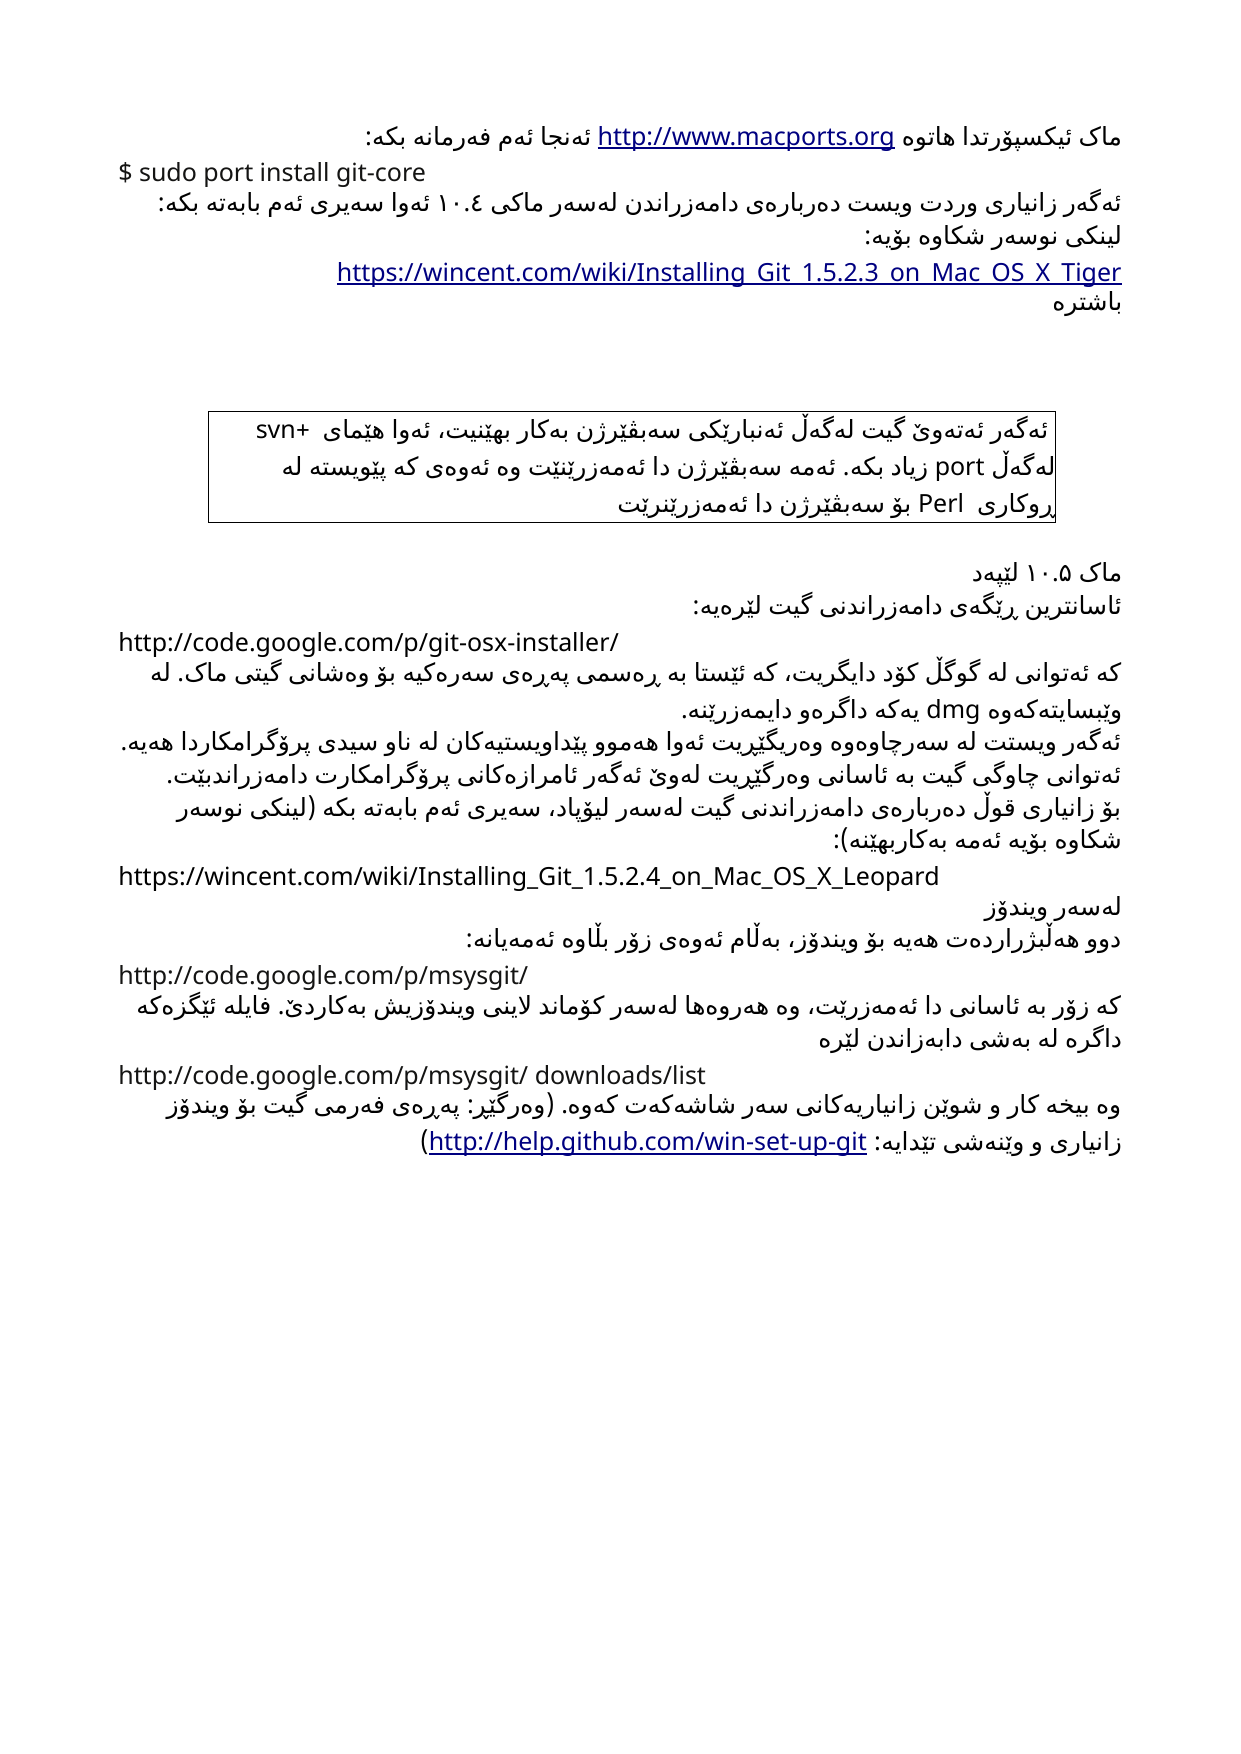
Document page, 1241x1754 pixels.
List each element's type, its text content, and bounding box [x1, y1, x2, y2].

text ئەگەر ویستت لە سەرچاوەوە وەریگێڕیت ئەوا هەموو پێداویستیەکان لە ناو سیدی پرۆگرامکاردا هەیە. ئەتوانی چاوگی گیت بە ئاسانی وەرگێڕیت لەوێ ئەگەر ئامرازەکانی پرۆگرامکارت دامەزراندبێت. [118, 728, 1122, 793]
text http://code.google.com/p/msysgit/ downloads/list [118, 1057, 1122, 1091]
text بۆ زانیاری قوڵ دەربارەی دامەزراندنی گیت لەسەر لیۆپاد، سەیری ئەم بابەتە بکە (لینکی نوسەر شکاوە بۆیە ئەمە بەکاربهێنە): [118, 793, 1122, 859]
text ماک ۱٠.۵ لێپەد [118, 559, 1122, 592]
text لەسەر ویندۆز [118, 893, 1122, 925]
text http://code.google.com/p/git-osx-installer/ [118, 625, 1122, 659]
text دوو هەڵبژراردەت هەیە بۆ ویندۆز، بەڵام ئەوەی زۆر بڵاوە ئەمەیانە: [118, 925, 1122, 958]
text http://code.google.com/p/msysgit/ [118, 958, 1122, 992]
text باشترە [118, 288, 1122, 321]
text ئەگەر ویستت ڕێگەیەکی ئاسانترت دەستکەوێ، ئەوا بەرنامەی ماک ئیکسپۆرت کە شتێکی نایابە دامەزرێنە. بۆئەوەی ماکئیکسپۆرت دامەزرێنیت، شوێن ئەو ڕێنماییانە بکەوە کە لە پەڕەی سەرەکی ماک ئیکسپۆرتدا هاتوە http://www.macports.org ئەنجا ئەم فەرمانە بکە: [118, 118, 1122, 155]
text https://wincent.com/wiki/Installing_Git_1.5.2.4_on_Mac_OS_X_Leopard [118, 859, 1122, 893]
text وە بیخە کار و شوێن زانیاریەکانی سەر شاشەکەت کەوە. (وەرگێڕ: پەڕەی فەرمی گیت بۆ ویندۆز زانیاری و وێنەشی تێدایە: http://help.github.com/win-set-up-git) [118, 1091, 1122, 1161]
text کە ئەتوانی لە گوگڵ کۆد دایگریت، کە ئێستا بە ڕەسمی پەڕەی سەرەکیە بۆ وەشانی گیتی ماک. لە وێبسایتەکەوە dmg یەکە داگرەو دایمەزرێنە. [118, 659, 1122, 728]
text $ sudo port install git-core [118, 155, 1122, 189]
text لینکی نوسەر شکاوە بۆیە: https://wincent.com/wiki/Installing_Git_1.5.2.3_on_Mac_OS_X_Tiger [118, 222, 1122, 288]
text کە زۆر بە ئاسانی دا ئەمەزرێت، وە هەروەها لەسەر کۆماند لاینی ویندۆزیش بەکاردێ. فایلە ئێگزەکە داگرە لە بەشی دابەزاندن لێرە [118, 992, 1122, 1057]
text ئاسانترین ڕێگەی دامەزراندنی گیت لێرەیە: [118, 592, 1122, 625]
text ئەگەر زانیاری وردت ویست دەربارەی دامەزراندن لەسەر ماکی ۱٠.٤ ئەوا سەیری ئەم بابەتە بکە: [118, 189, 1122, 222]
